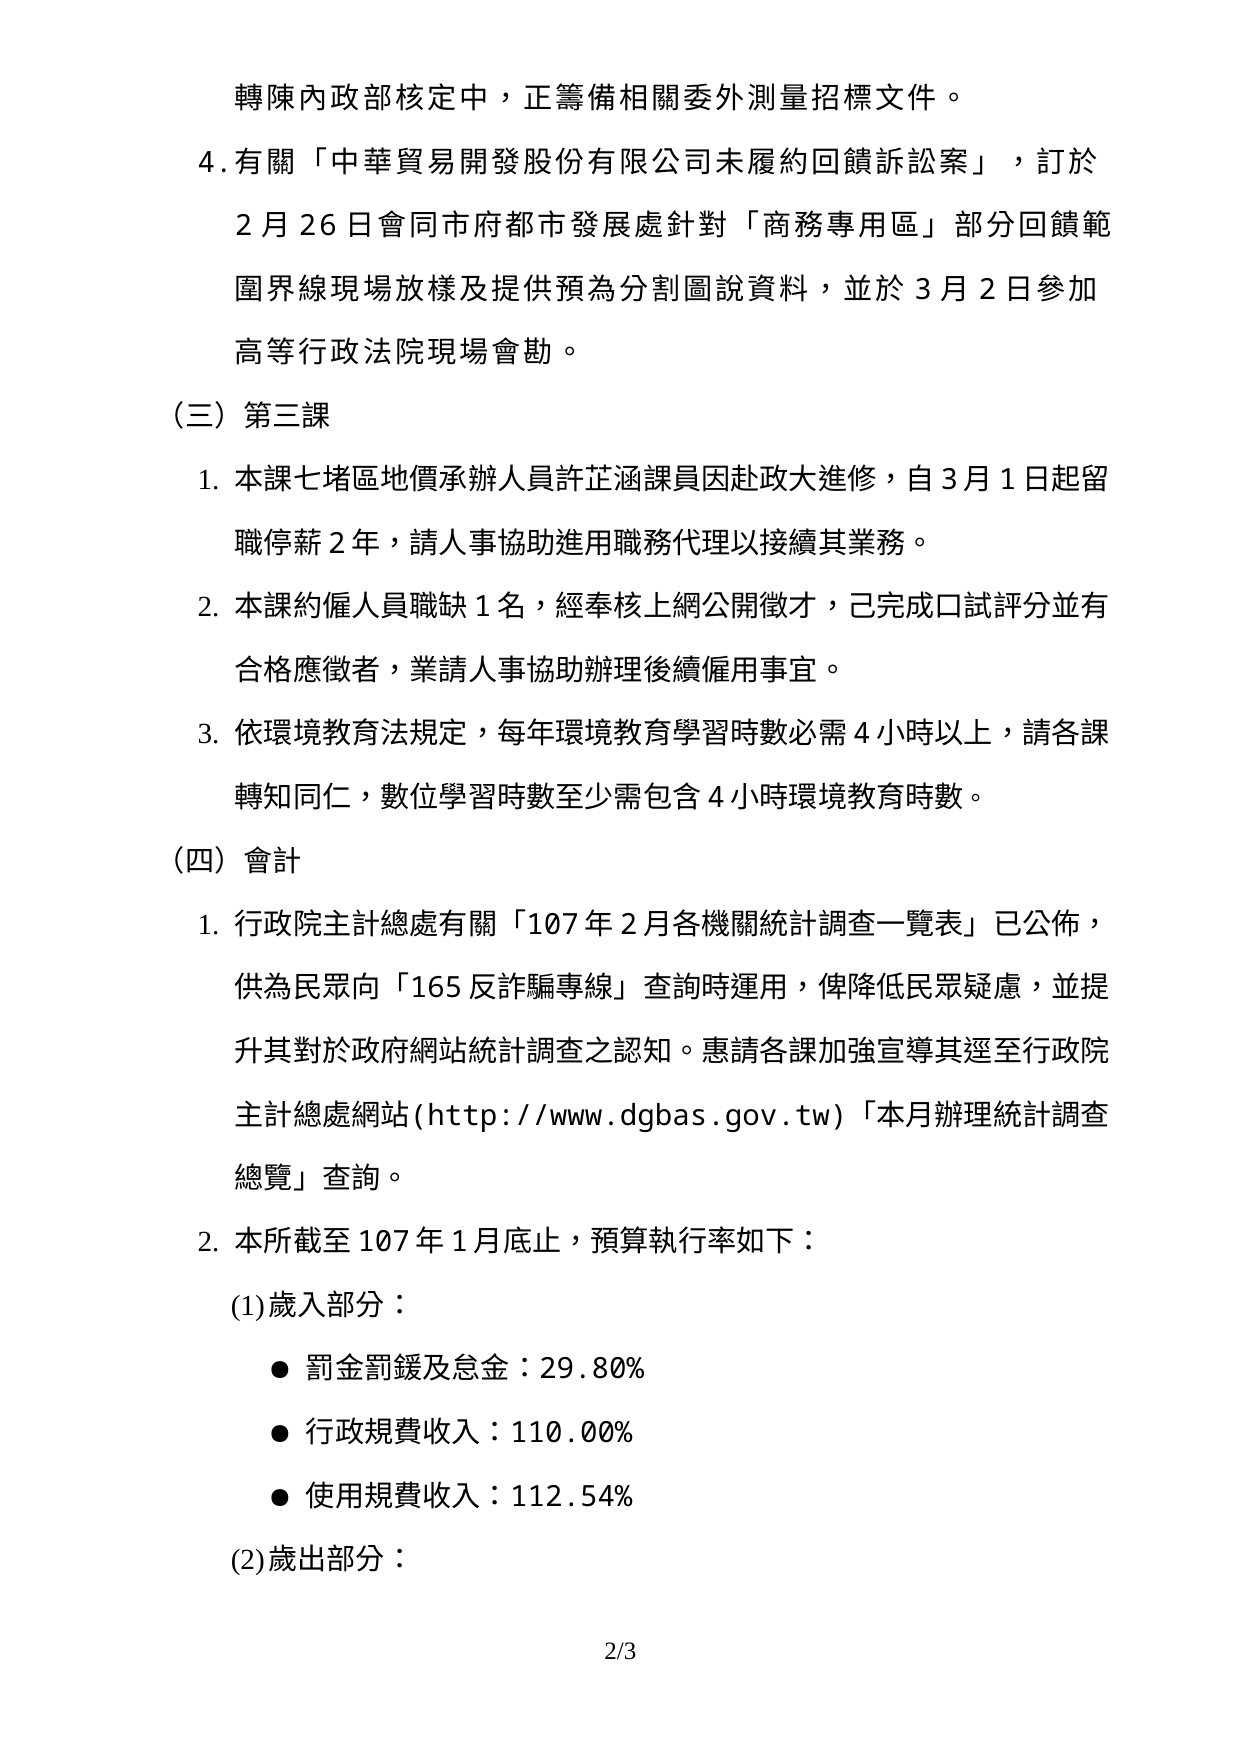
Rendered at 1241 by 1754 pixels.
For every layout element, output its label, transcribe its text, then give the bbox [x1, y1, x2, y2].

list 使用規費收入：112.54% [268, 1472, 1122, 1514]
list 依環境教育法規定，每年環境教育學習時數必需4小時以上，請各課轉知同仁，數位學習時數至少需包含4小時環境教育時數。 [197, 710, 1122, 816]
list 轉陳內政部核定中，正籌備相關委外測量招標文件。 [197, 75, 1122, 117]
list 行政院主計總處有關「107年2月各機關統計調查一覽表」已公佈，供為民眾向「165反詐騙專線」查詢時運用，俾降低民眾疑慮，並提升其對於政府網站統計調查之認知。惠請各課加強宣導其逕至行政院主計總處網站(http://www.dgbas.gov.tw)「本月辦理統計調查總覽」查詢。 [197, 901, 1122, 1197]
list 本課七堵區地價承辦人員許芷涵課員因赴政大進修，自3月1日起留職停薪2年，請人事協助進用職務代理以接續其業務。 [197, 456, 1122, 562]
list 第三課 [156, 392, 1122, 435]
list 本課約僱人員職缺1名，經奉核上網公開徵才，己完成口試評分並有合格應徵者，業請人事協助辦理後續僱用事宜。 [197, 583, 1122, 689]
list 行政規費收入：110.00% [268, 1408, 1122, 1451]
list 歲出部分： [231, 1536, 1122, 1578]
list 本所截至107年1月底止，預算執行率如下： [197, 1218, 1122, 1260]
list 有關「中華貿易開發股份有限公司未履約回饋訴訟案」，訂於2月26日會同市府都市發展處針對「商務專用區」部分回饋範圍界線現場放樣及提供預為分割圖說資料，並於3月2日參加高等行政法院現場會勘。 [197, 138, 1122, 371]
list 罰金罰鍰及怠金：29.80% [268, 1345, 1122, 1387]
list 會計 [156, 837, 1122, 879]
list 歲入部分： [231, 1282, 1122, 1324]
